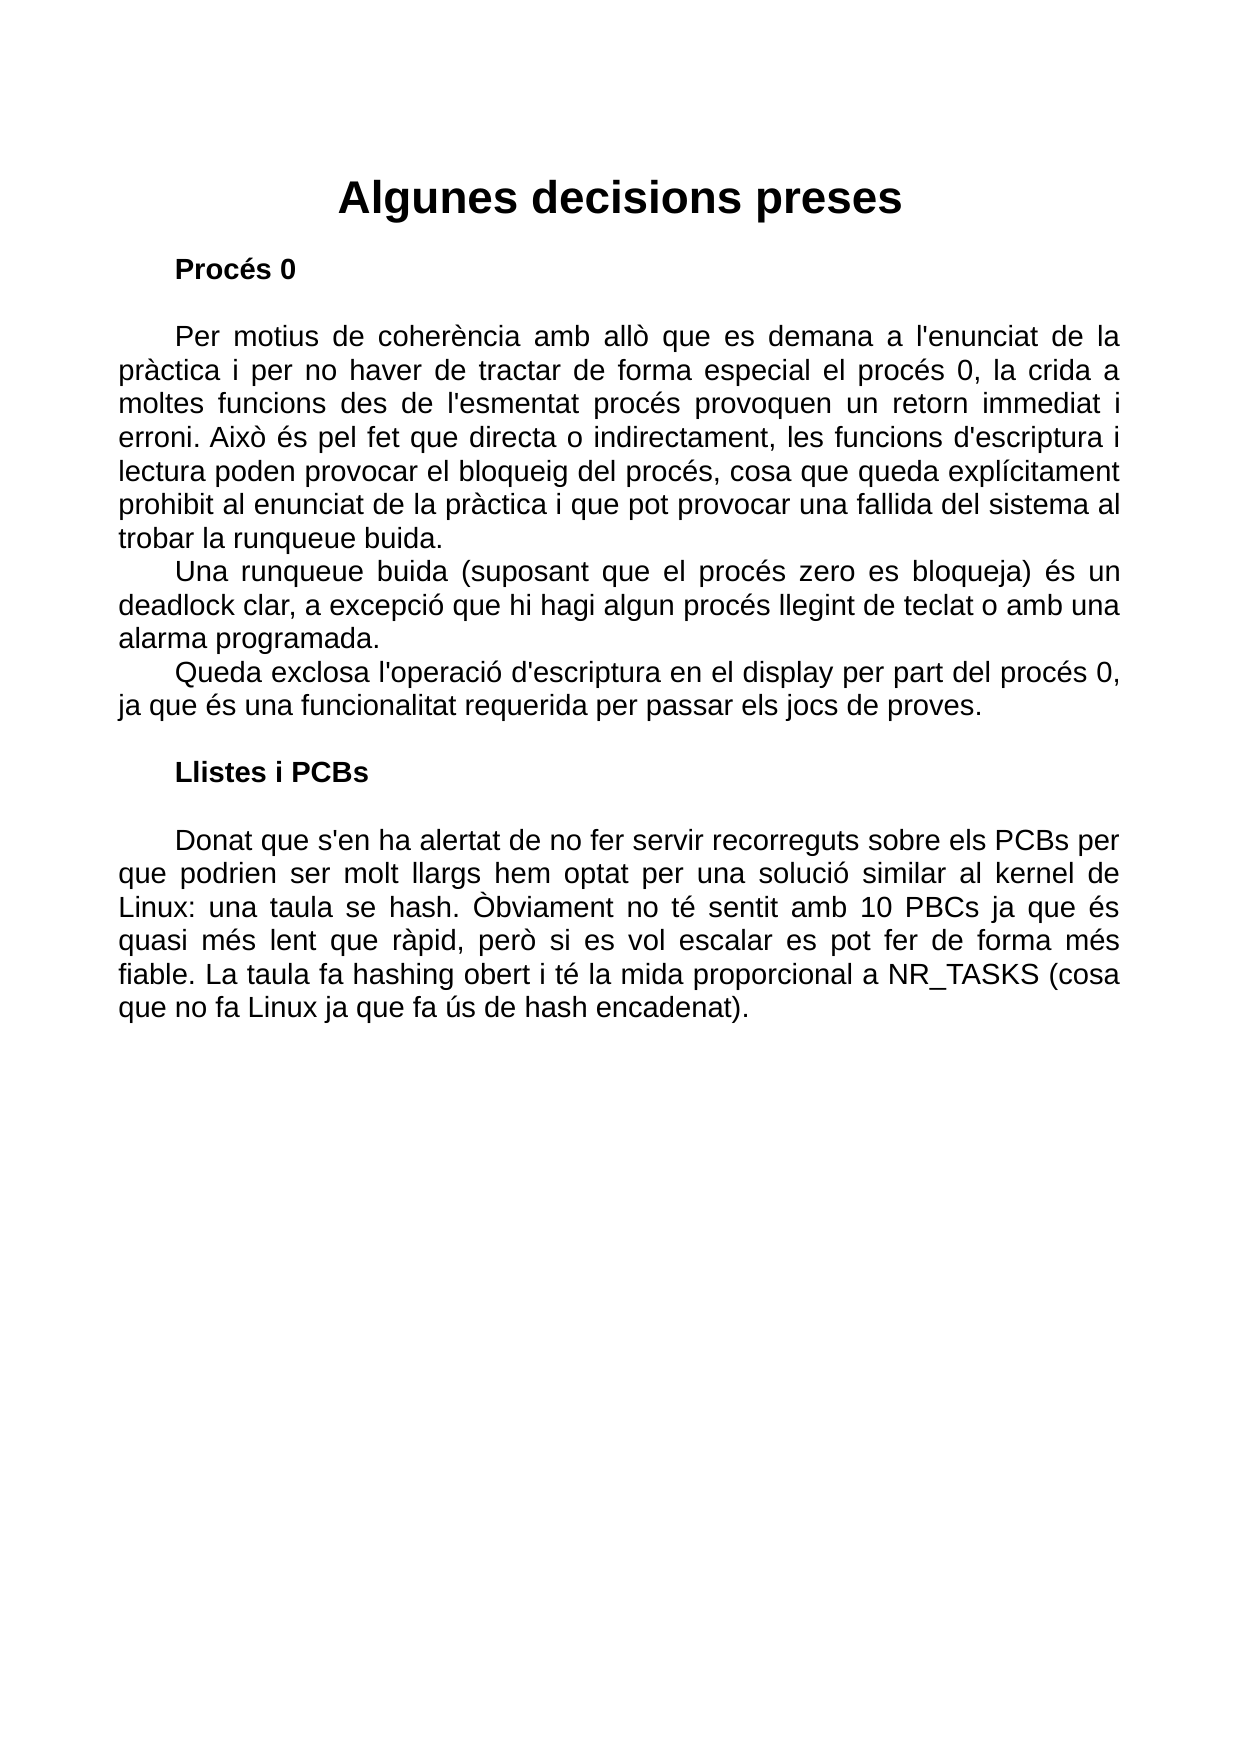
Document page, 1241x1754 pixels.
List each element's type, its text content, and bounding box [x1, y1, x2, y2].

text Donat que s'en ha alertat de no fer servir recorreguts sobre els PCBs per que podrien ser molt llargs hem optat per una solució similar al kernel de Linux: una taula se hash. Òbviament no té sentit amb 10 PBCs ja que és quasi més lent que ràpid, però si es vol escalar es pot fer de forma més fiable. La taula fa hashing obert i té la mida proporcional a NR_TASKS (cosa que no fa Linux ja que fa ús de hash encadenat). [118, 822, 1122, 1024]
text Per motius de coherència amb allò que es demana a l'enunciat de la pràctica i per no haver de tractar de forma especial el procés 0, la crida a moltes funcions des de l'esmentat procés provoquen un retorn immediat i erroni. Això és pel fet que directa o indirectament, les funcions d'escriptura i lectura poden provocar el bloqueig del procés, cosa que queda explícitament prohibit al enunciat de la pràctica i que pot provocar una fallida del sistema al trobar la runqueue buida. [118, 319, 1122, 554]
text Llistes i PCBs [118, 755, 1122, 789]
text Algunes decisions preses [118, 171, 1122, 223]
text Una runqueue buida (suposant que el procés zero es bloqueja) és un deadlock clar, a excepció que hi hagi algun procés llegint de teclat o amb una alarma programada. [118, 554, 1122, 655]
text Queda exclosa l'operació d'escriptura en el display per part del procés 0, ja que és una funcionalitat requerida per passar els jocs de proves. [118, 655, 1122, 722]
text Procés 0 [118, 252, 1122, 286]
